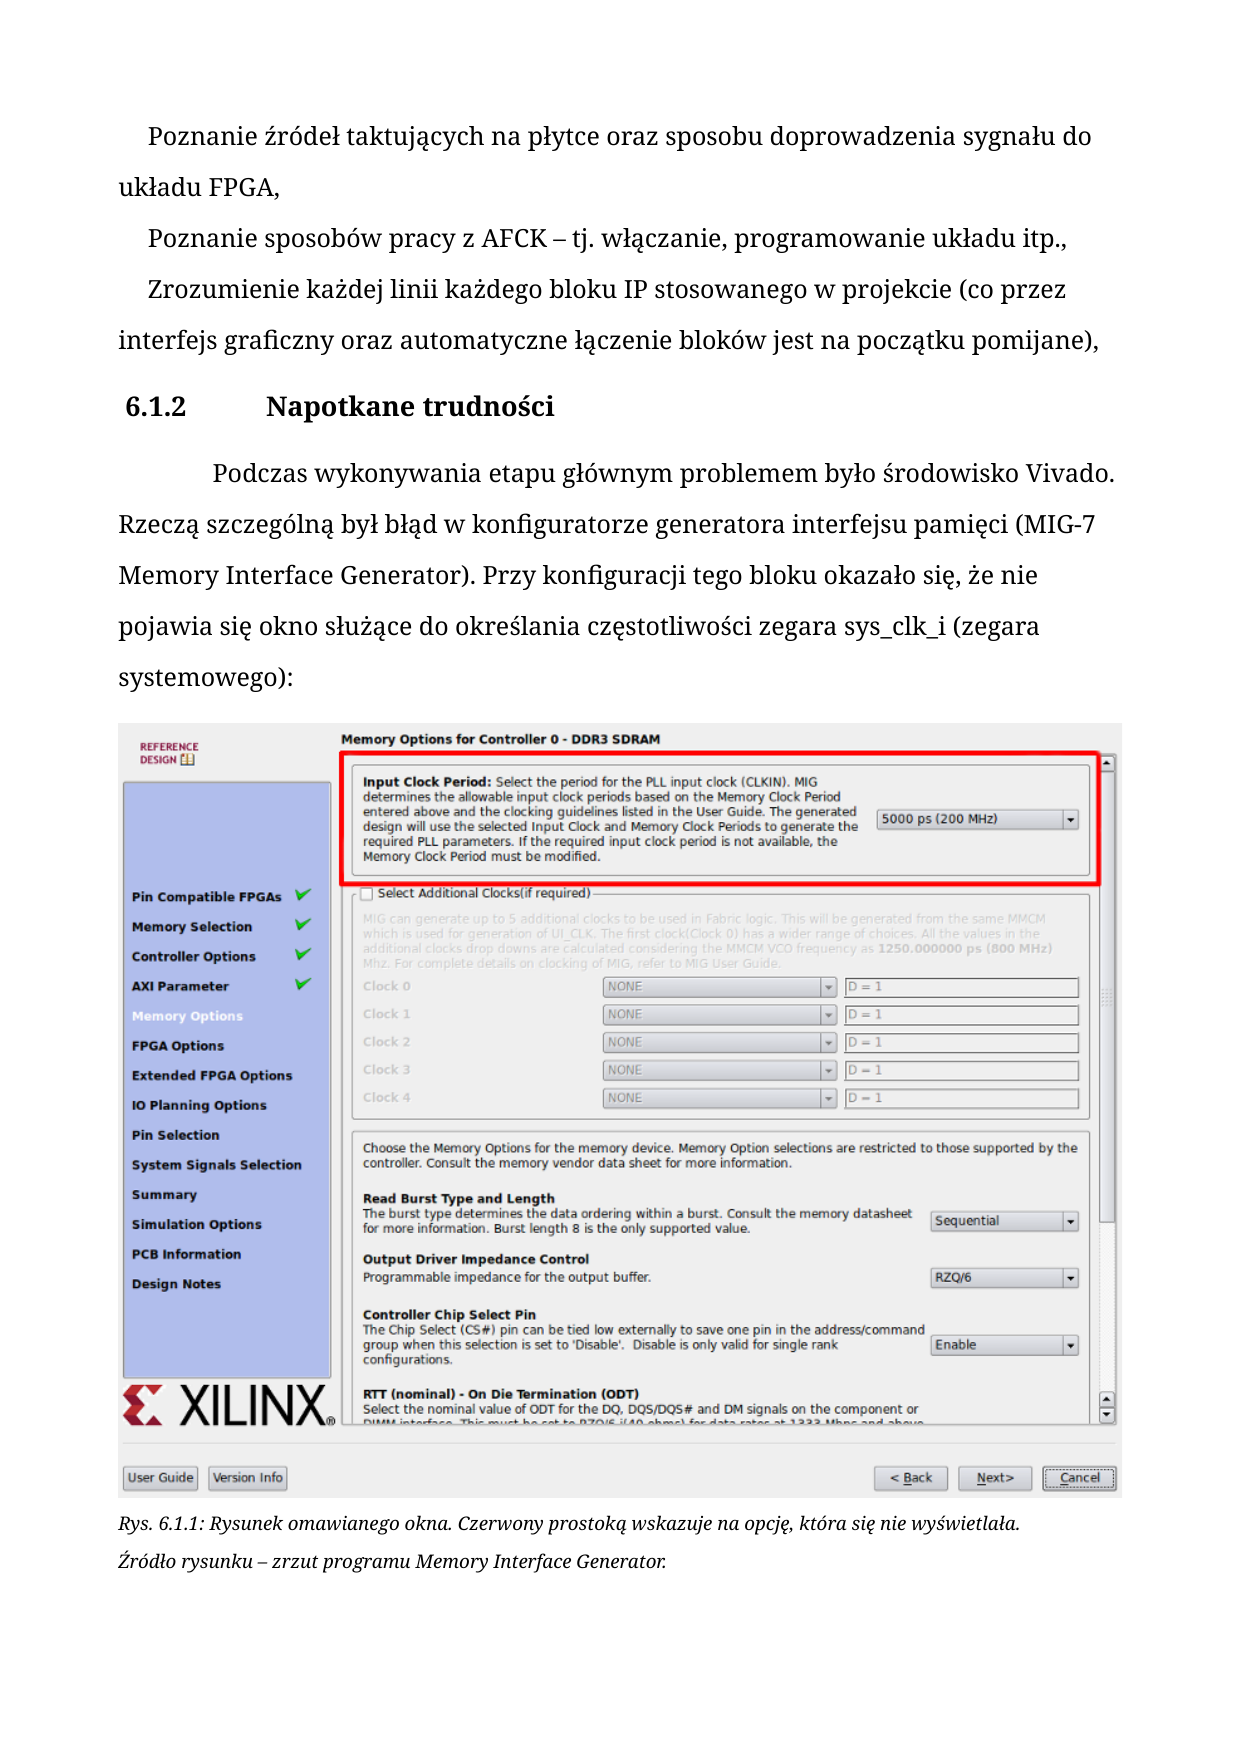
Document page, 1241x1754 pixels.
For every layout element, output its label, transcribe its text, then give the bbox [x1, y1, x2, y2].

text Podczas wykonywania etapu głównym problemem było środowisko Vivado. Rzeczą szczególną był błąd w konfiguratorze generatora interfejsu pamięci (MIG-7 Memory Interface Generator). Przy konfiguracji tego bloku okazało się, że nie pojawia się okno służące do określania częstotliwości zegara sys_clk_i (zegara systemowego): [118, 456, 1122, 694]
text Poznanie źródeł taktujących na płytce oraz sposobu doprowadzenia sygnału do układu FPGA, [118, 118, 1122, 203]
text Rys. 6.1.1: Rysunek omawianego okna. Czerwony prostoką wskazuje na opcję, która się nie wyświetlała. Źródło rysunku – zrzut programu Memory Interface Generator. [118, 1498, 1122, 1574]
subtitle Napotkane trudności [118, 388, 1122, 425]
text Zrozumienie każdej linii każdego bloku IP stosowanego w projekcie (co przez interfejs graficzny oraz automatyczne łączenie bloków jest na początku pomijane), [118, 271, 1122, 356]
text Poznanie sposobów pracy z AFCK – tj. włączanie, programowanie układu itp., [118, 220, 1122, 254]
picture [118, 723, 1123, 1498]
